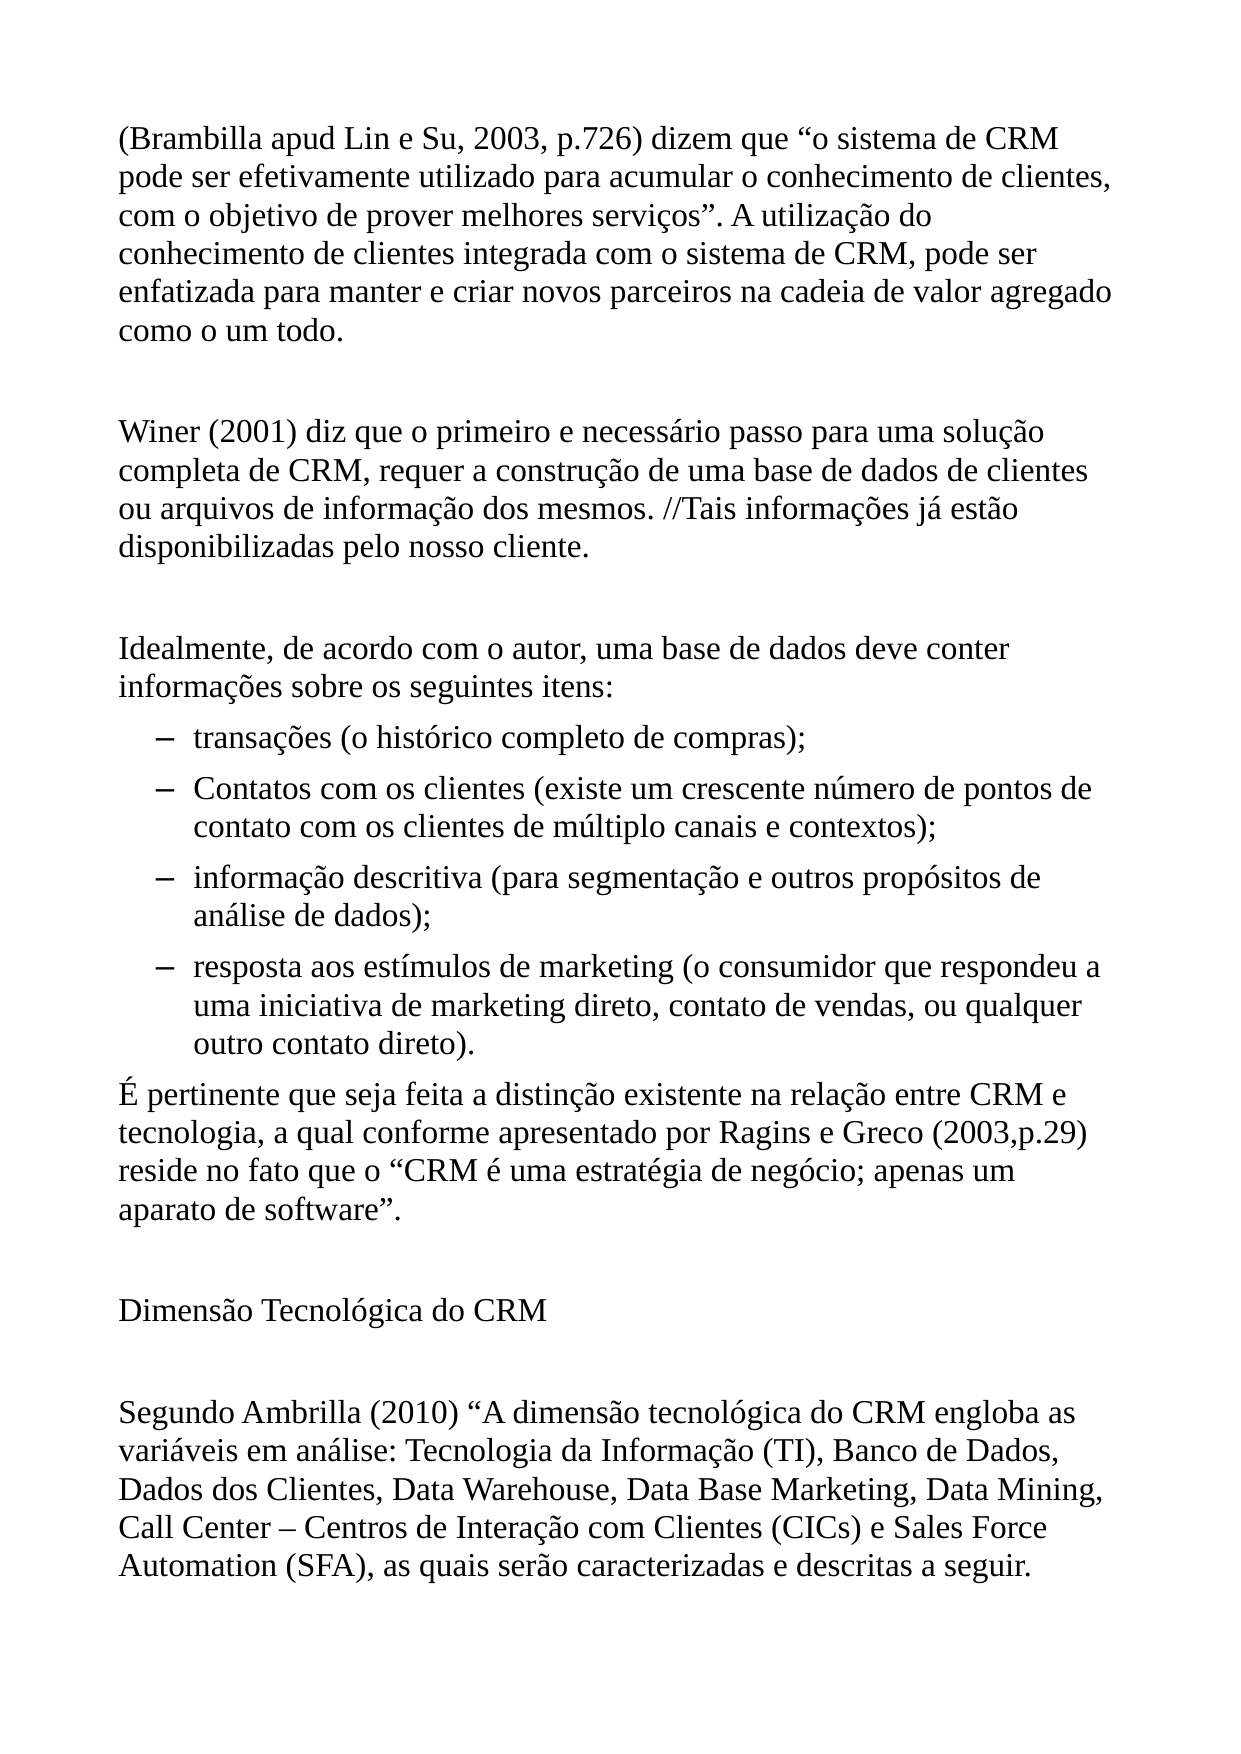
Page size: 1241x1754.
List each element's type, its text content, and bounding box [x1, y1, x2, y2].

text Segundo Ambrilla (2010) “A dimensão tecnológica do CRM engloba as variáveis em análise: Tecnologia da Informação (TI), Banco de Dados, Dados dos Clientes, Data Warehouse, Data Base Marketing, Data Mining, Call Center – Centros de Interação com Clientes (CICs) e Sales Force Automation (SFA), as quais serão caracterizadas e descritas a seguir. [118, 1392, 1122, 1584]
text Winer (2001) diz que o primeiro e necessário passo para uma solução completa de CRM, requer a construção de uma base de dados de clientes ou arquivos de informação dos mesmos. //Tais informações já estão disponibilizadas pelo nosso cliente. [118, 411, 1122, 565]
list resposta aos estímulos de marketing (o consumidor que respondeu a uma iniciativa de marketing direto, contato de vendas, ou qualquer outro contato direto). [156, 946, 1122, 1061]
subtitle (Brambilla apud Lin e Su, 2003, p.726) dizem que “o sistema de CRM pode ser efetivamente utilizado para acumular o conhecimento de clientes, com o objetivo de prover melhores serviços”. A utilização do conhecimento de clientes integrada com o sistema de CRM, pode ser enfatizada para manter e criar novos parceiros na cadeia de valor agregado como o um todo. [118, 118, 1122, 348]
list Contatos com os clientes (existe um crescente número de pontos de contato com os clientes de múltiplo canais e contextos); [156, 768, 1122, 845]
list transações (o histórico completo de compras); [156, 717, 1122, 756]
text Dimensão Tecnológica do CRM [118, 1291, 1122, 1329]
list informação descritiva (para segmentação e outros propósitos de análise de dados); [156, 857, 1122, 934]
text Idealmente, de acordo com o autor, uma base de dados deve conter informações sobre os seguintes itens: [118, 628, 1122, 705]
text É pertinente que seja feita a distinção existente na relação entre CRM e tecnologia, a qual conforme apresentado por Ragins e Greco (2003,p.29) reside no fato que o “CRM é uma estratégia de negócio; apenas um aparato de software”. [118, 1074, 1122, 1227]
